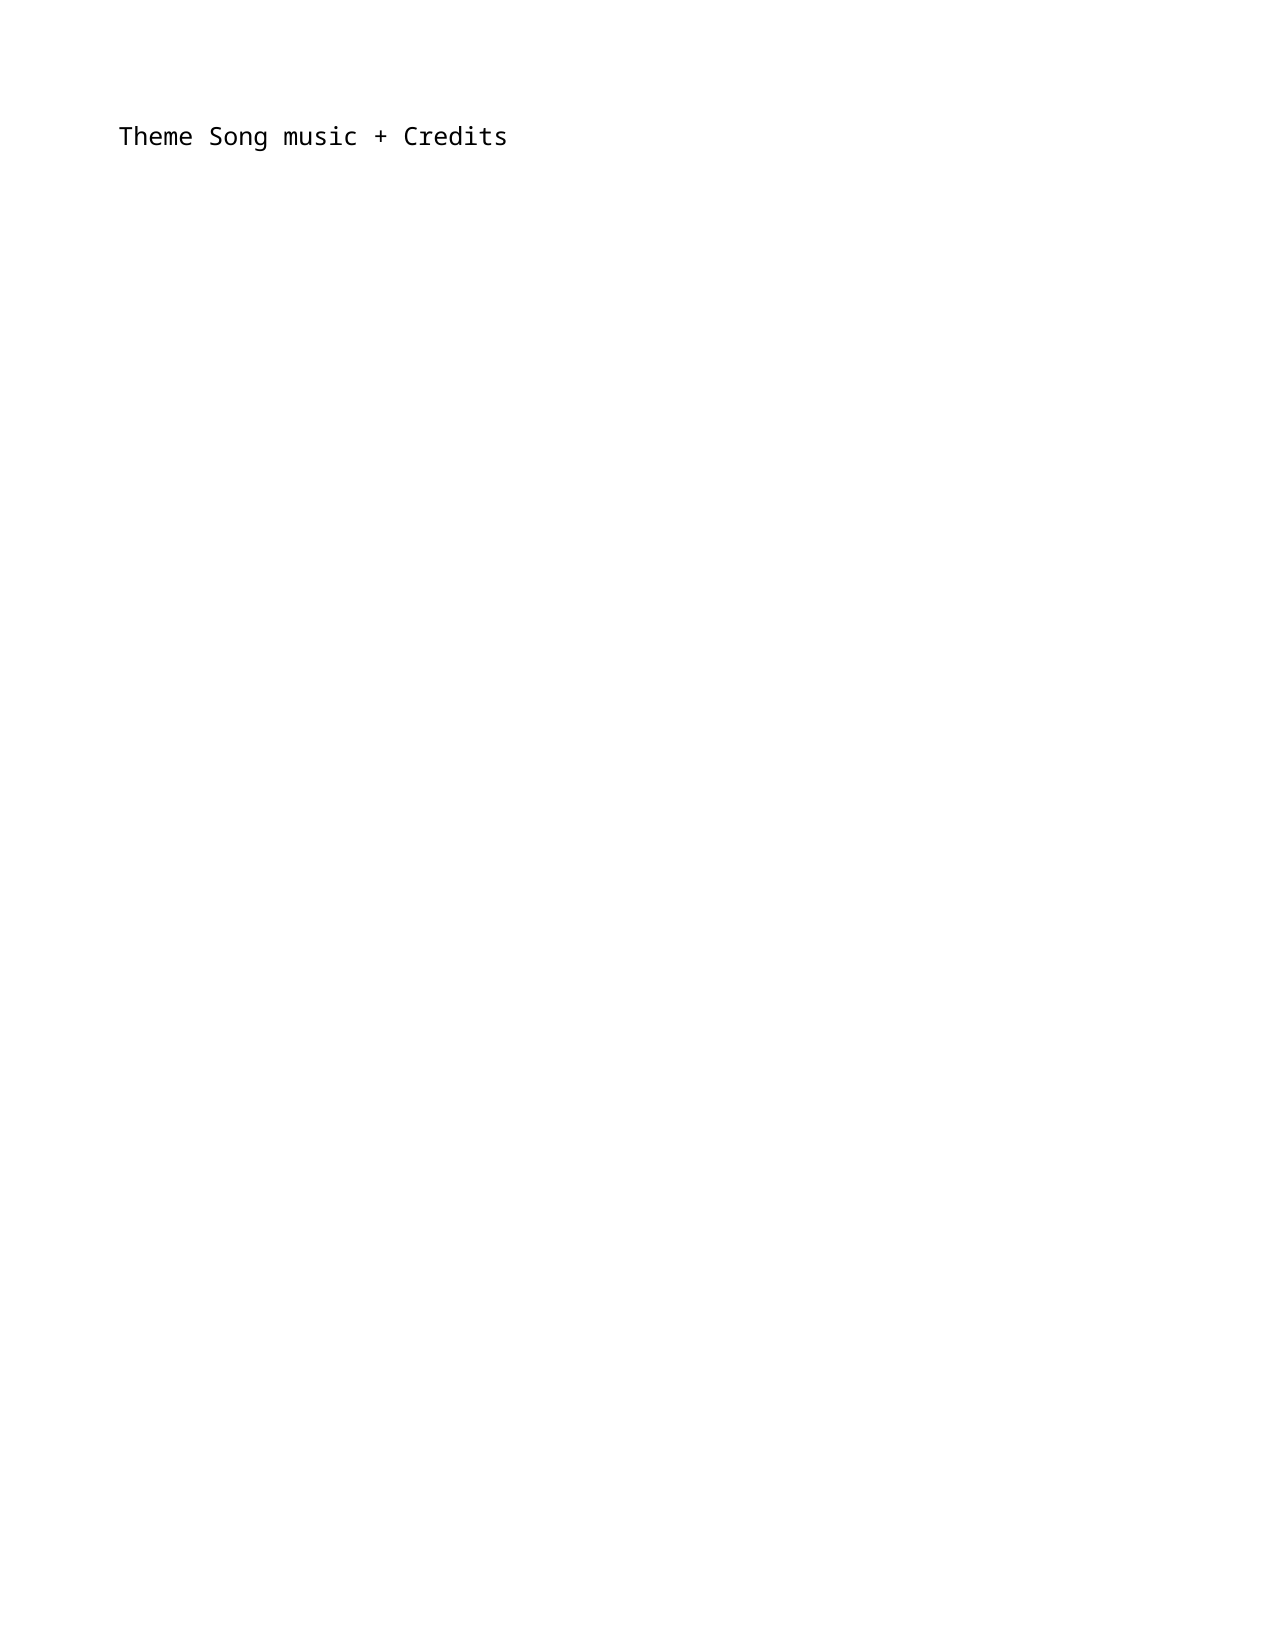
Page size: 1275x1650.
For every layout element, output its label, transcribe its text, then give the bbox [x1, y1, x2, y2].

text Theme Song music + Credits [118, 118, 1157, 152]
